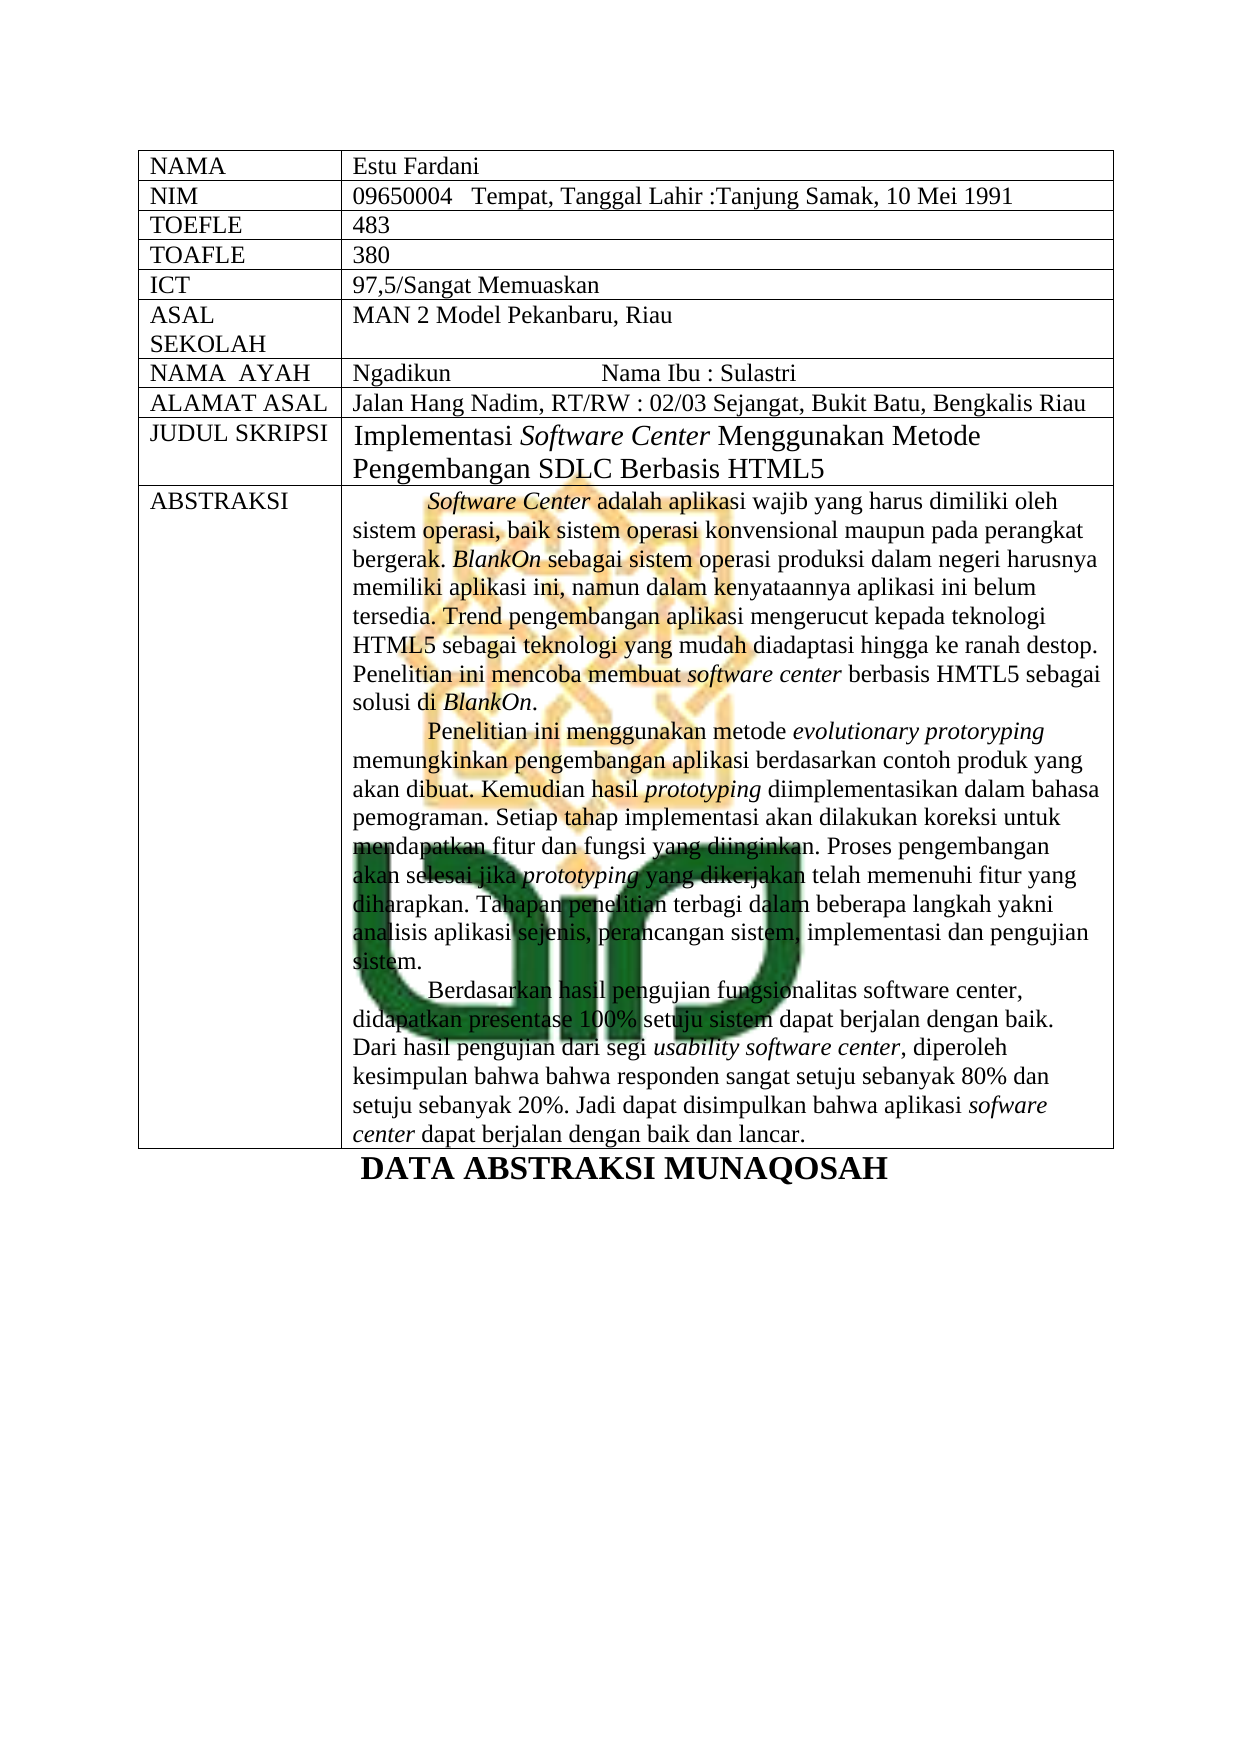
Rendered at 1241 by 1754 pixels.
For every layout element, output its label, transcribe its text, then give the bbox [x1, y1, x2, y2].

table_cell Jalan Hang Nadim, RT/RW : 02/03 Sejangat, Bukit Batu, Bengkalis Riau [342, 388, 1113, 417]
table_cell Implementasi Software Center Menggunakan Metode Pengembangan SDLC Berbasis HTML5 [342, 418, 1113, 485]
table_cell ICT [139, 270, 341, 299]
table_cell TOAFLE [139, 240, 341, 269]
text DATA ABSTRAKSI MUNAQOSAH [150, 1149, 1090, 1187]
table_cell 380 [342, 240, 1113, 269]
table_cell TOEFLE [139, 211, 341, 239]
table_header Estu Fardani [342, 151, 1113, 180]
table_cell Ngadikun Nama Ibu : Sulastri [342, 359, 1113, 387]
table_cell ABSTRAKSI [139, 486, 341, 1147]
table_cell NAMA AYAH [139, 359, 341, 387]
table_cell JUDUL SKRIPSI [139, 418, 341, 485]
table_cell 97,5/Sangat Memuaskan [342, 270, 1113, 299]
table_cell 483 [342, 211, 1113, 239]
table_cell 09650004 Tempat, Tanggal Lahir :Tanjung Samak, 10 Mei 1991 [342, 181, 1113, 209]
table_cell Software Center adalah aplikasi wajib yang harus dimiliki oleh sistem operasi, baik sistem operasi konvensional maupun pada perangkat bergerak. BlankOn sebagai sistem operasi produksi dalam negeri harusnya memiliki aplikasi ini, namun dalam kenyataannya aplikasi ini belum tersedia. Trend pengembangan aplikasi mengerucut kepada teknologi HTML5 sebagai teknologi yang mudah diadaptasi hingga ke ranah destop. Penelitian ini mencoba membuat software center berbasis HMTL5 sebagai solusi di BlankOn. Penelitian ini menggunakan metode evolutionary protoryping memungkinkan pengembangan aplikasi berdasarkan contoh produk yang akan dibuat. Kemudian hasil prototyping diimplementasikan dalam bahasa pemograman. Setiap tahap implementasi akan dilakukan koreksi untuk mendapatkan fitur dan fungsi yang diinginkan. Proses pengembangan akan selesai jika prototyping yang dikerjakan telah memenuhi fitur yang diharapkan. Tahapan penelitian terbagi dalam beberapa langkah yakni analisis aplikasi sejenis, perancangan sistem, implementasi dan pengujian sistem. Berdasarkan hasil pengujian fungsionalitas software center, didapatkan presentase 100% setuju sistem dapat berjalan dengan baik. Dari hasil pengujian dari segi usability software center, diperoleh kesimpulan bahwa bahwa responden sangat setuju sebanyak 80% dan setuju sebanyak 20%. Jadi dapat disimpulkan bahwa aplikasi sofware center dapat berjalan dengan baik dan lancar. [342, 486, 1113, 1147]
table_cell NIM [139, 181, 341, 209]
table_cell ALAMAT ASAL [139, 388, 341, 417]
table_header NAMA [139, 151, 341, 180]
table_cell ASAL SEKOLAH [139, 300, 341, 357]
table_cell MAN 2 Model Pekanbaru, Riau [342, 300, 1113, 357]
